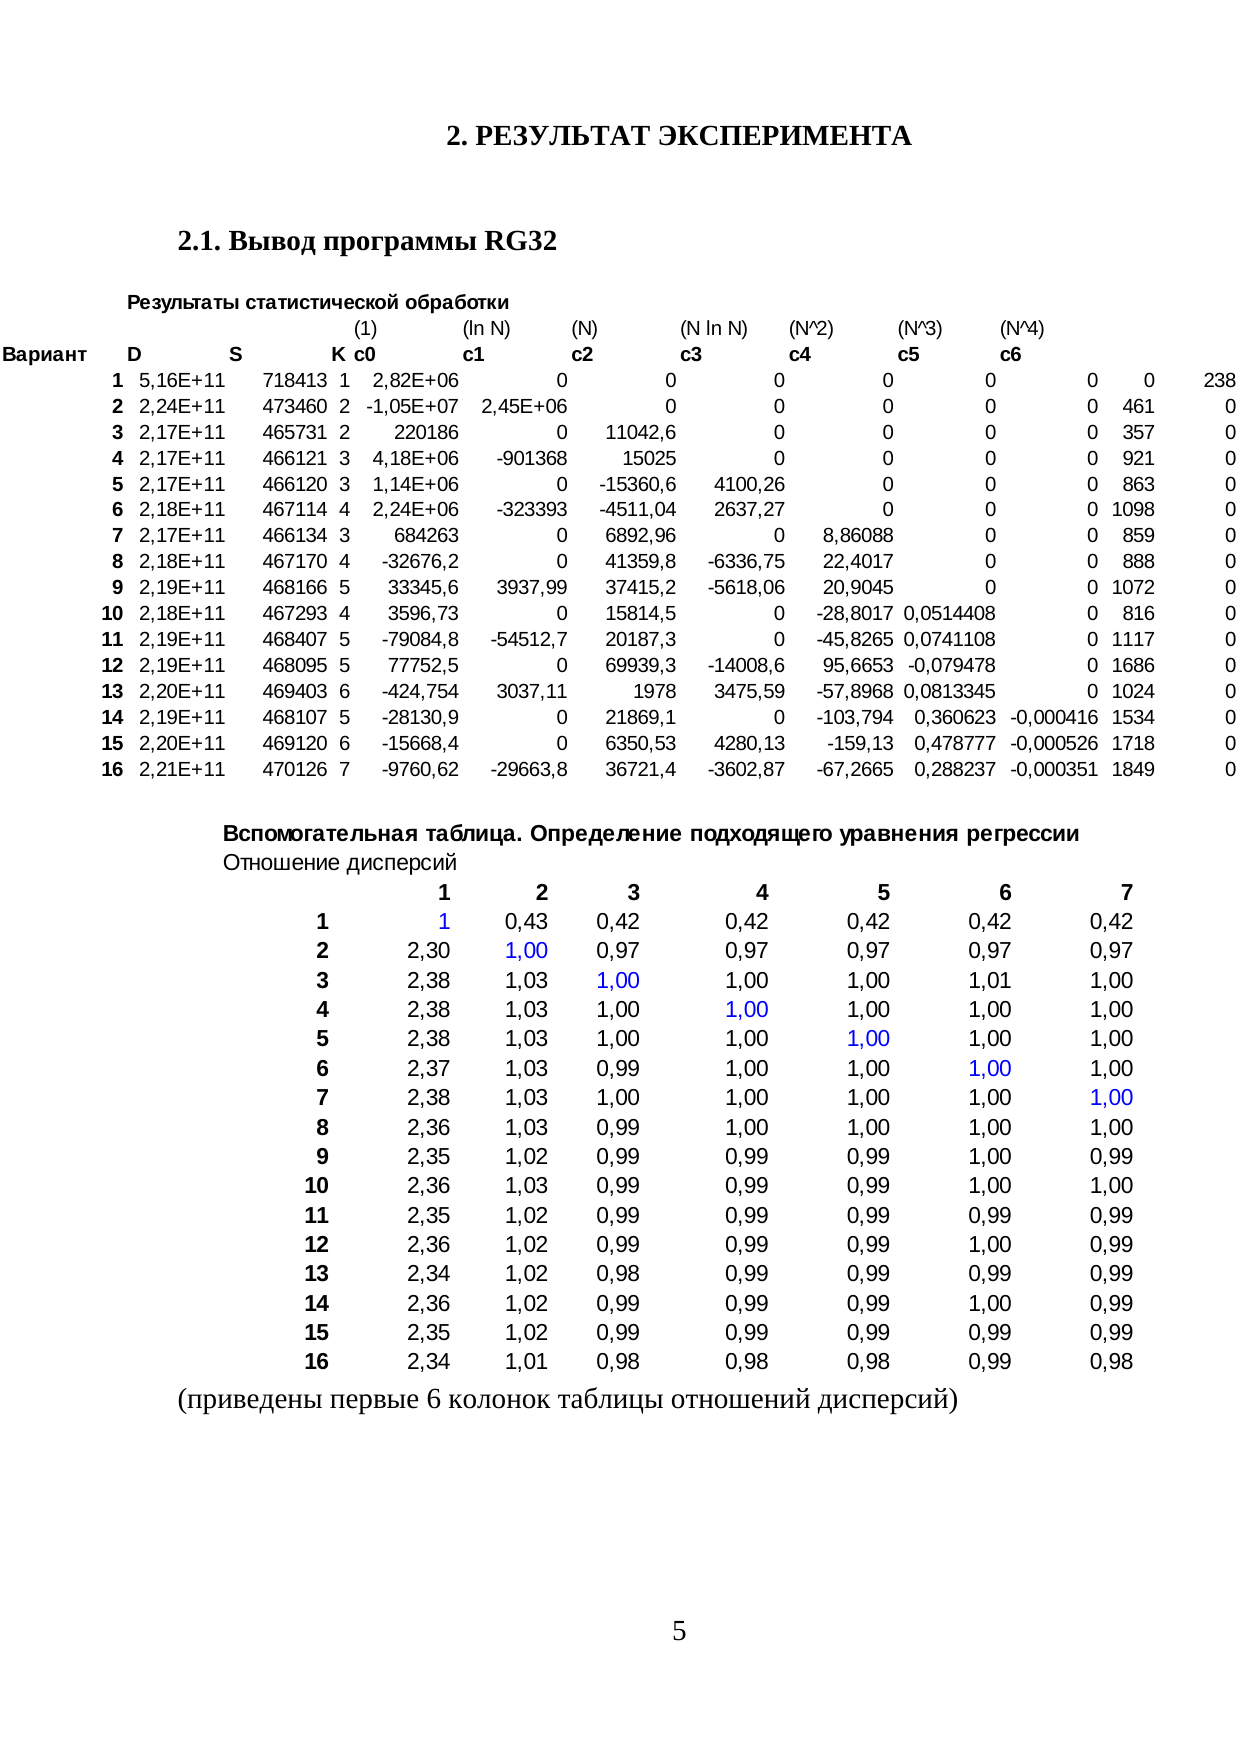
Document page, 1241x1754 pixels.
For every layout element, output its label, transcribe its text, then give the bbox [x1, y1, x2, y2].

text (приведены первые 6 колонок таблицы отношений дисперсий) [177, 1309, 1181, 1414]
subtitle 2. Результат эксперимента [177, 118, 1181, 152]
subtitle 2.1. Вывод программы RG32 [177, 223, 1181, 256]
